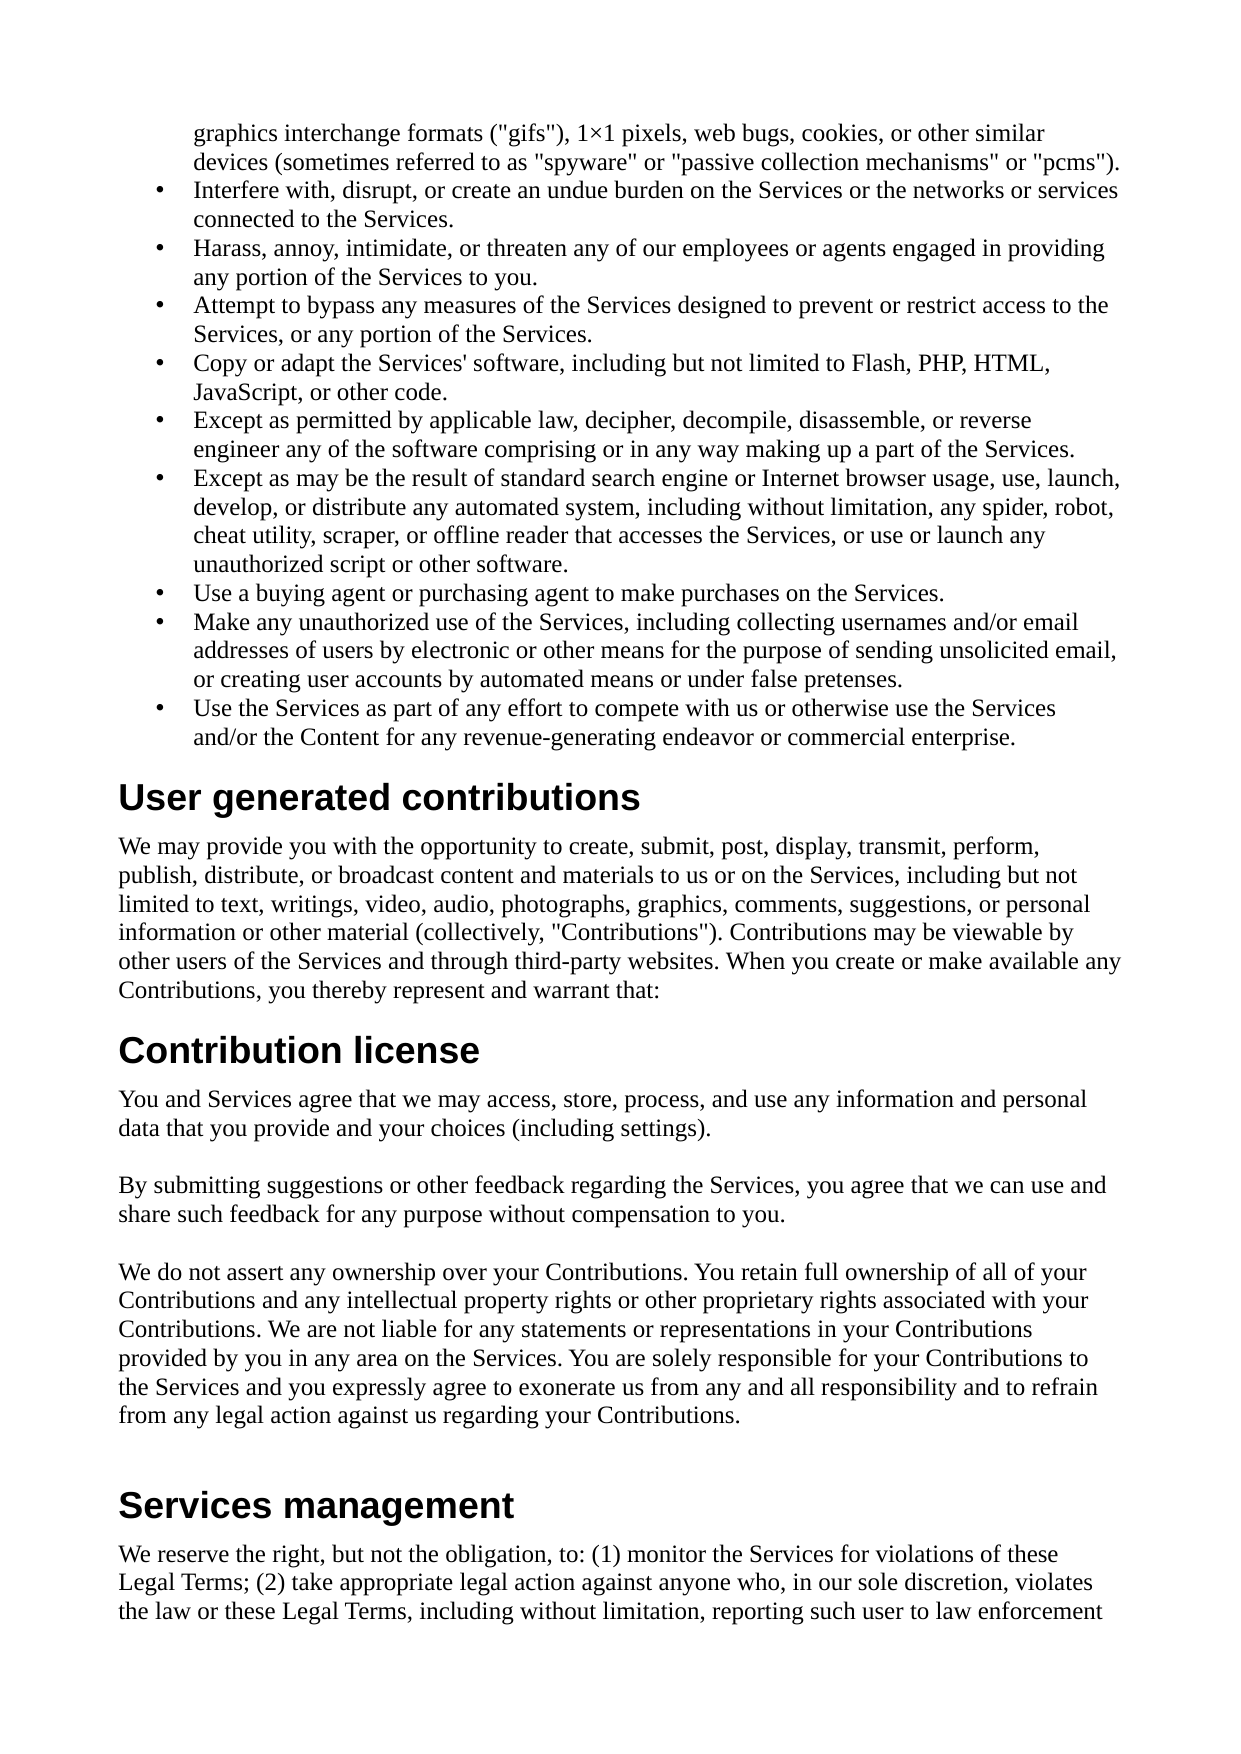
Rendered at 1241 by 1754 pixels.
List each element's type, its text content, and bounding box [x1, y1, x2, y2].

list Use a buying agent or purchasing agent to make purchases on the Services. [156, 578, 1122, 607]
text We do not assert any ownership over your Contributions. You retain full ownership of all of your Contributions and any intellectual property rights or other proprietary rights associated with your Contributions. We are not liable for any statements or representations in your Contributions provided by you in any area on the Services. You are solely responsible for your Contributions to the Services and you expressly agree to exonerate us from any and all responsibility and to refrain from any legal action against us regarding your Contributions. [118, 1257, 1122, 1429]
list Except as permitted by applicable law, decipher, decompile, disassemble, or reverse engineer any of the software comprising or in any way making up a part of the Services. [156, 406, 1122, 463]
list Except as may be the result of standard search engine or Internet browser usage, use, launch, develop, or distribute any automated system, including without limitation, any spider, robot, cheat utility, scraper, or offline reader that accesses the Services, or use or launch any unauthorized script or other software. [156, 463, 1122, 578]
list Harass, annoy, intimidate, or threaten any of our employees or agents engaged in providing any portion of the Services to you. [156, 233, 1122, 291]
list Make any unauthorized use of the Services, including collecting usernames and/or email addresses of users by electronic or other means for the purpose of sending unsolicited email, or creating user accounts by automated means or under false pretenses. [156, 607, 1122, 693]
text We reserve the right, but not the obligation, to: (1) monitor the Services for violations of these Legal Terms; (2) take appropriate legal action against anyone who, in our sole discretion, violates the law or these Legal Terms, including without limitation, reporting such user to law enforcement [118, 1539, 1122, 1625]
subtitle Contribution license [118, 1029, 1122, 1072]
list Use the Services as part of any effort to compete with us or otherwise use the Services and/or the Content for any revenue-generating endeavor or commercial enterprise. [156, 693, 1122, 751]
list Interfere with, disrupt, or create an undue burden on the Services or the networks or services connected to the Services. [156, 176, 1122, 233]
list graphics interchange formats ("gifs"), 1×1 pixels, web bugs, cookies, or other similar devices (sometimes referred to as "spyware" or "passive collection mechanisms" or "pcms"). [156, 118, 1122, 176]
text You and Services agree that we may access, store, process, and use any information and personal data that you provide and your choices (including settings). [118, 1084, 1122, 1142]
list Attempt to bypass any measures of the Services designed to prevent or restrict access to the Services, or any portion of the Services. [156, 291, 1122, 348]
subtitle User generated contributions [118, 776, 1122, 819]
list Copy or adapt the Services' software, including but not limited to Flash, PHP, HTML, JavaScript, or other code. [156, 348, 1122, 406]
text We may provide you with the opportunity to create, submit, post, display, transmit, perform, publish, distribute, or broadcast content and materials to us or on the Services, including but not limited to text, writings, video, audio, photographs, graphics, comments, suggestions, or personal information or other material (collectively, "Contributions"). Contributions may be viewable by other users of the Services and through third-party websites. When you create or make available any Contributions, you thereby represent and warrant that: [118, 831, 1122, 1004]
subtitle Services management [118, 1483, 1122, 1526]
text By submitting suggestions or other feedback regarding the Services, you agree that we can use and share such feedback for any purpose without compensation to you. [118, 1171, 1122, 1228]
